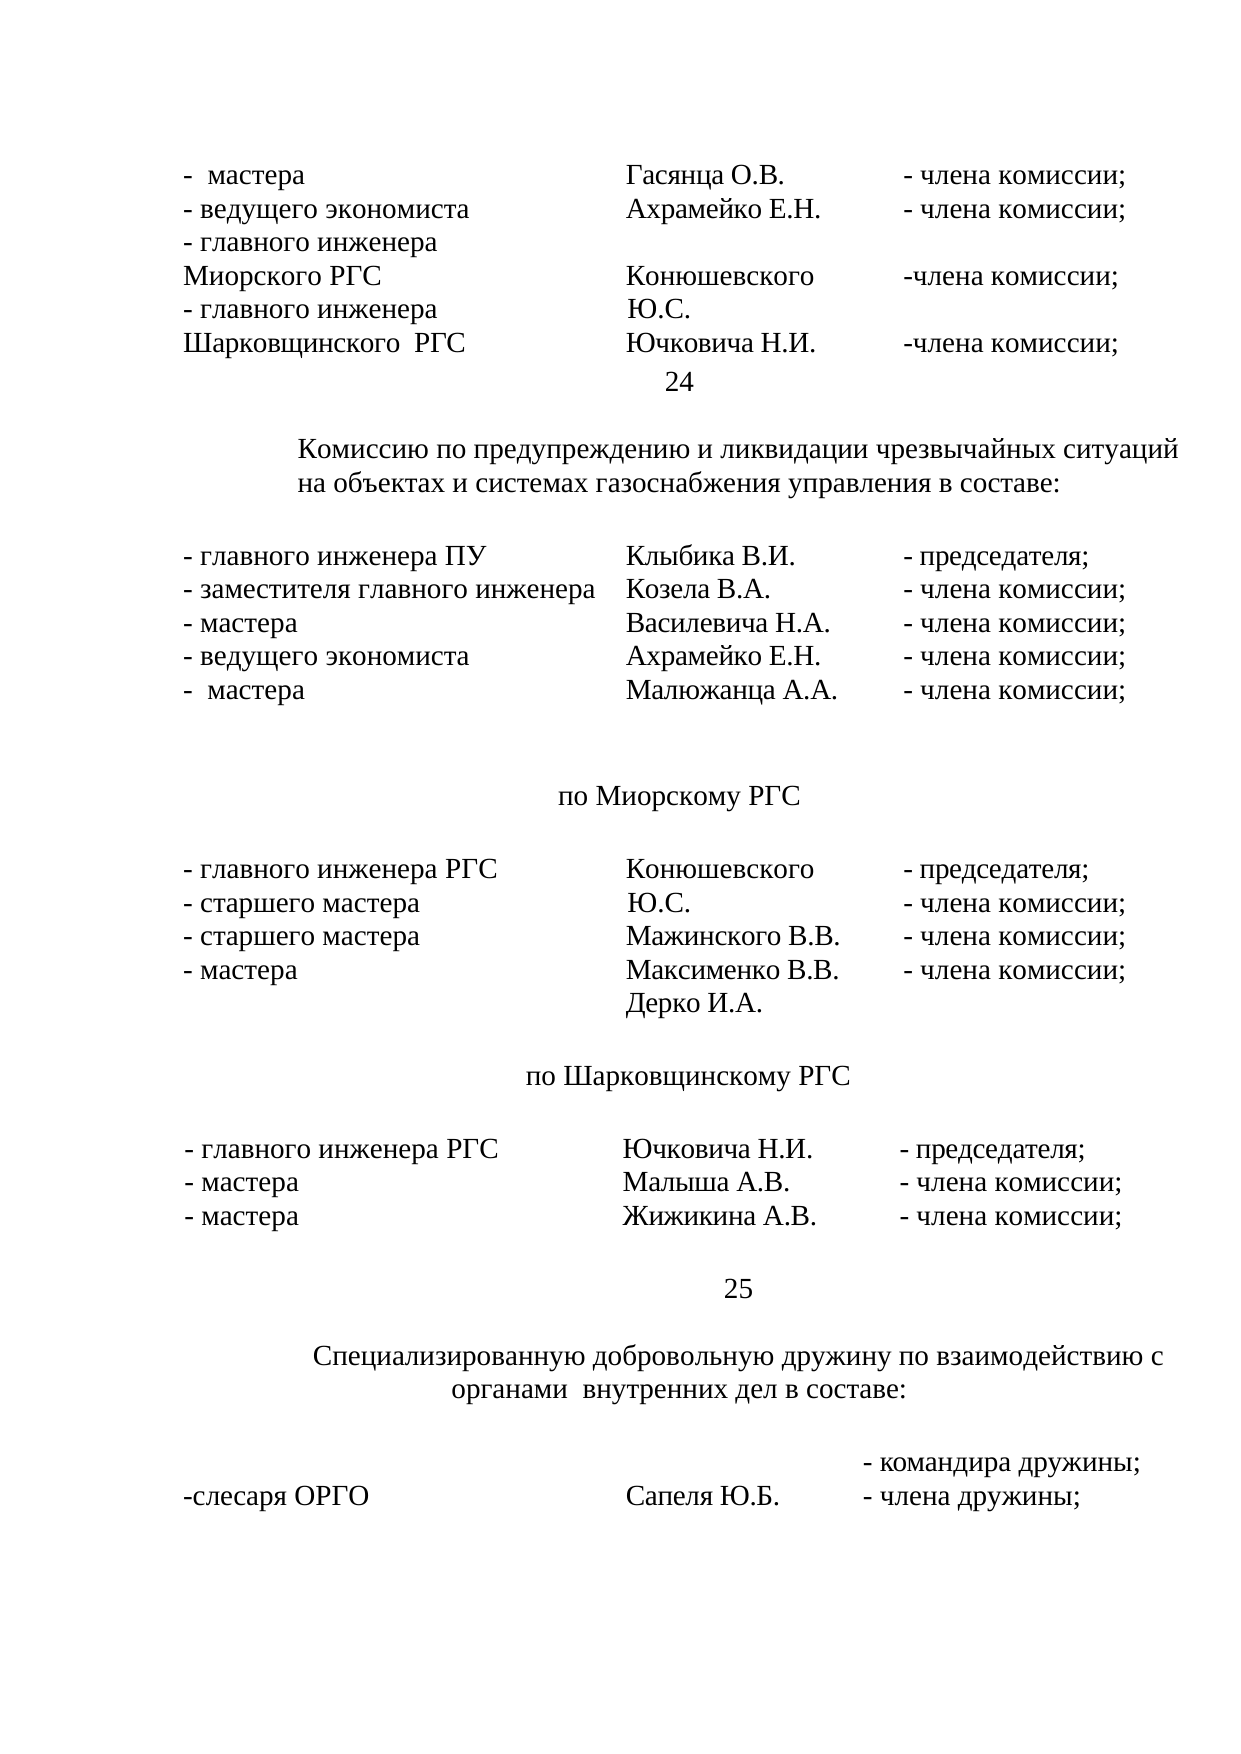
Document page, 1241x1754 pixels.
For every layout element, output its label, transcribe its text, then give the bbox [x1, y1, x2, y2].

table_header [887, 1125, 893, 1237]
table_header [874, 532, 897, 745]
subtitle 24 [177, 364, 1181, 398]
text 25 [177, 1271, 1181, 1304]
table_header - мастера - ведущего экономиста - главного инженера Миорского РГС - главного инженера Шарковщинского РГС [177, 152, 603, 364]
subtitle Специализированную добровольную дружину по взаимодействию с органами внутренних дел в составе: [177, 1338, 1181, 1405]
table_header [601, 1125, 617, 1237]
table_header - председателя; - члена комиссии; - члена комиссии; - члена комиссии; [897, 845, 1156, 1024]
table_header Клыбика В.И. Козела В.А. Василевича Н.А. Ахрамейко Е.Н. Малюжанца А.А. [620, 532, 874, 745]
table_header - главного инженера РГС - старшего мастера - старшего мастера - мастера [177, 845, 603, 1024]
table_header - члена комиссии; - члена комиссии; -члена комиссии; -члена комиссии; [897, 152, 1156, 364]
table_header - главного инженера РГС - мастера - мастера [178, 1125, 601, 1237]
table_header Сапеля Ю.Б. [620, 1439, 844, 1551]
table_header [844, 1439, 857, 1551]
table_header Конюшевского Ю.С. Мажинского В.В. Максименко В.В. Дерко И.А. [620, 845, 891, 1024]
table_header - председателя; - члена комиссии; - члена комиссии; - члена комиссии; - члена комиссии; [897, 532, 1156, 745]
table_header [603, 152, 620, 364]
table_header [603, 1439, 620, 1551]
subtitle по Шарковщинскому РГС [526, 1058, 1181, 1092]
table_header [891, 845, 897, 1024]
table_header - главного инженера ПУ - заместителя главного инженера - мастера - ведущего экономиста - мастера [177, 532, 603, 745]
table_header - председателя; - члена комиссии; - члена комиссии; [894, 1125, 1150, 1237]
table_header Ючковича Н.И. Малыша А.В. Жижикина А.В. [617, 1125, 887, 1237]
table_header [891, 152, 897, 364]
table_header -слесаря ОРГО [177, 1439, 603, 1551]
table_header [603, 532, 620, 745]
table_header [603, 845, 620, 1024]
table_header Гасянца О.В. Ахрамейко Е.Н. Конюшевского Ю.С. Ючковича Н.И. [620, 152, 891, 364]
text Комиссию по предупреждению и ликвидации чрезвычайных ситуаций на объектах и системах газоснабжения управления в составе: [177, 431, 1181, 498]
table_header - командира дружины; - члена дружины; [857, 1439, 1156, 1551]
subtitle по Миорскому РГС [177, 778, 1181, 812]
